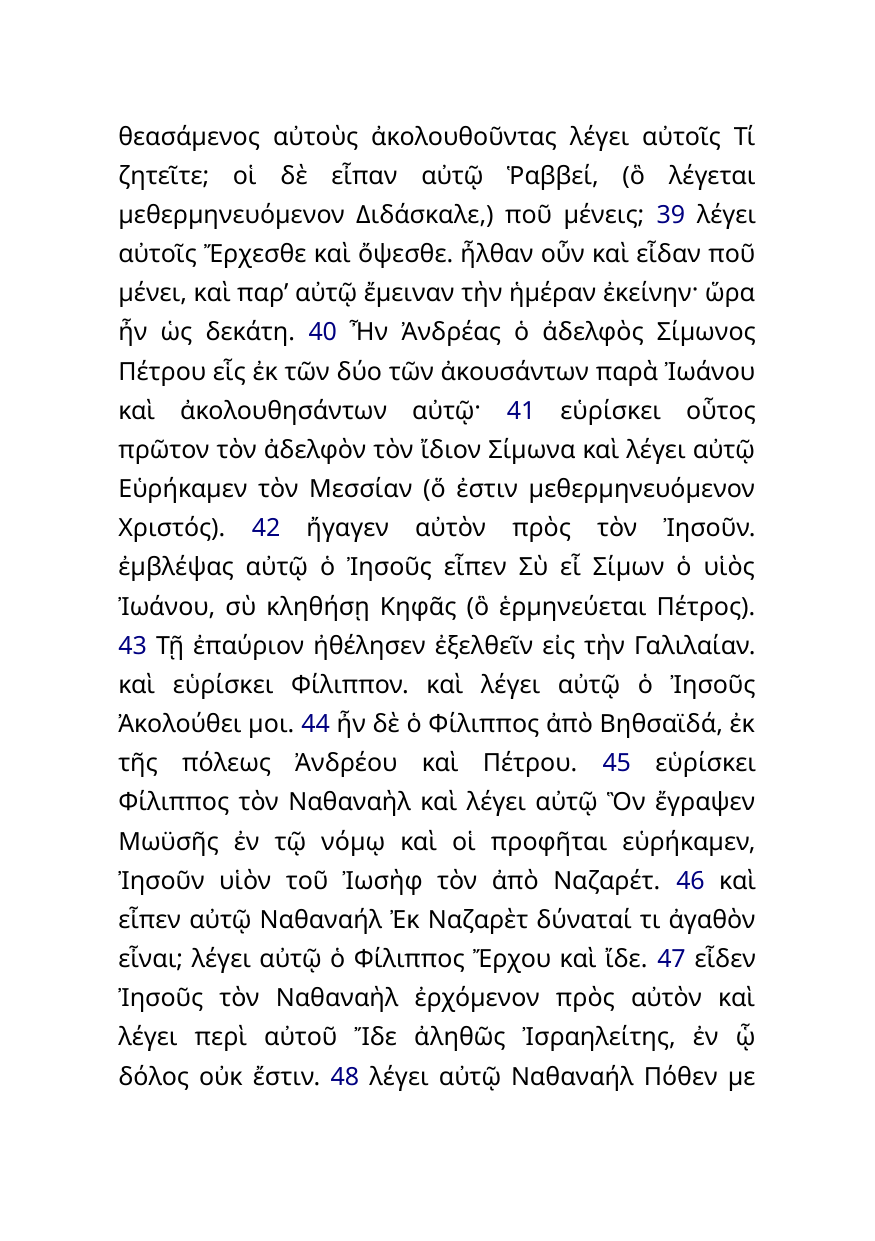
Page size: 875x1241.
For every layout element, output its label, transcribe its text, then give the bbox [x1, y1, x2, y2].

text θεασάμενος αὐτοὺς ἀκολουθοῦντας λέγει αὐτοῖς Τί ζητεῖτε; οἱ δὲ εἶπαν αὐτῷ Ῥαββεί, (ὃ λέγεται μεθερμηνευόμενον Διδάσκαλε,) ποῦ μένεις; 39 λέγει αὐτοῖς Ἔρχεσθε καὶ ὄψεσθε. ἦλθαν οὖν καὶ εἶδαν ποῦ μένει, καὶ παρ’ αὐτῷ ἔμειναν τὴν ἡμέραν ἐκείνην· ὥρα ἦν ὡς δεκάτη. 40 Ἦν Ἀνδρέας ὁ ἀδελφὸς Σίμωνος Πέτρου εἷς ἐκ τῶν δύο τῶν ἀκουσάντων παρὰ Ἰωάνου καὶ ἀκολουθησάντων αὐτῷ· 41 εὑρίσκει οὗτος πρῶτον τὸν ἀδελφὸν τὸν ἴδιον Σίμωνα καὶ λέγει αὐτῷ Εὑρήκαμεν τὸν Μεσσίαν (ὅ ἐστιν μεθερμηνευόμενον Χριστός). 42 ἤγαγεν αὐτὸν πρὸς τὸν Ἰησοῦν. ἐμβλέψας αὐτῷ ὁ Ἰησοῦς εἶπεν Σὺ εἶ Σίμων ὁ υἱὸς Ἰωάνου, σὺ κληθήσῃ Κηφᾶς (ὃ ἑρμηνεύεται Πέτρος). 43 Τῇ ἐπαύριον ἠθέλησεν ἐξελθεῖν εἰς τὴν Γαλιλαίαν. καὶ εὑρίσκει Φίλιππον. καὶ λέγει αὐτῷ ὁ Ἰησοῦς Ἀκολούθει μοι. 44 ἦν δὲ ὁ Φίλιππος ἀπὸ Βηθσαϊδά, ἐκ τῆς πόλεως Ἀνδρέου καὶ Πέτρου. 45 εὑρίσκει Φίλιππος τὸν Ναθαναὴλ καὶ λέγει αὐτῷ Ὃν ἔγραψεν Μωϋσῆς ἐν τῷ νόμῳ καὶ οἱ προφῆται εὑρήκαμεν, Ἰησοῦν υἱὸν τοῦ Ἰωσὴφ τὸν ἀπὸ Ναζαρέτ. 46 καὶ εἶπεν αὐτῷ Ναθαναήλ Ἐκ Ναζαρὲτ δύναταί τι ἀγαθὸν εἶναι; λέγει αὐτῷ ὁ Φίλιππος Ἔρχου καὶ ἴδε. 47 εἶδεν Ἰησοῦς τὸν Ναθαναὴλ ἐρχόμενον πρὸς αὐτὸν καὶ λέγει περὶ αὐτοῦ Ἴδε ἀληθῶς Ἰσραηλείτης, ἐν ᾧ δόλος οὐκ ἔστιν. 48 λέγει αὐτῷ Ναθαναήλ Πόθεν με [118, 118, 756, 1092]
